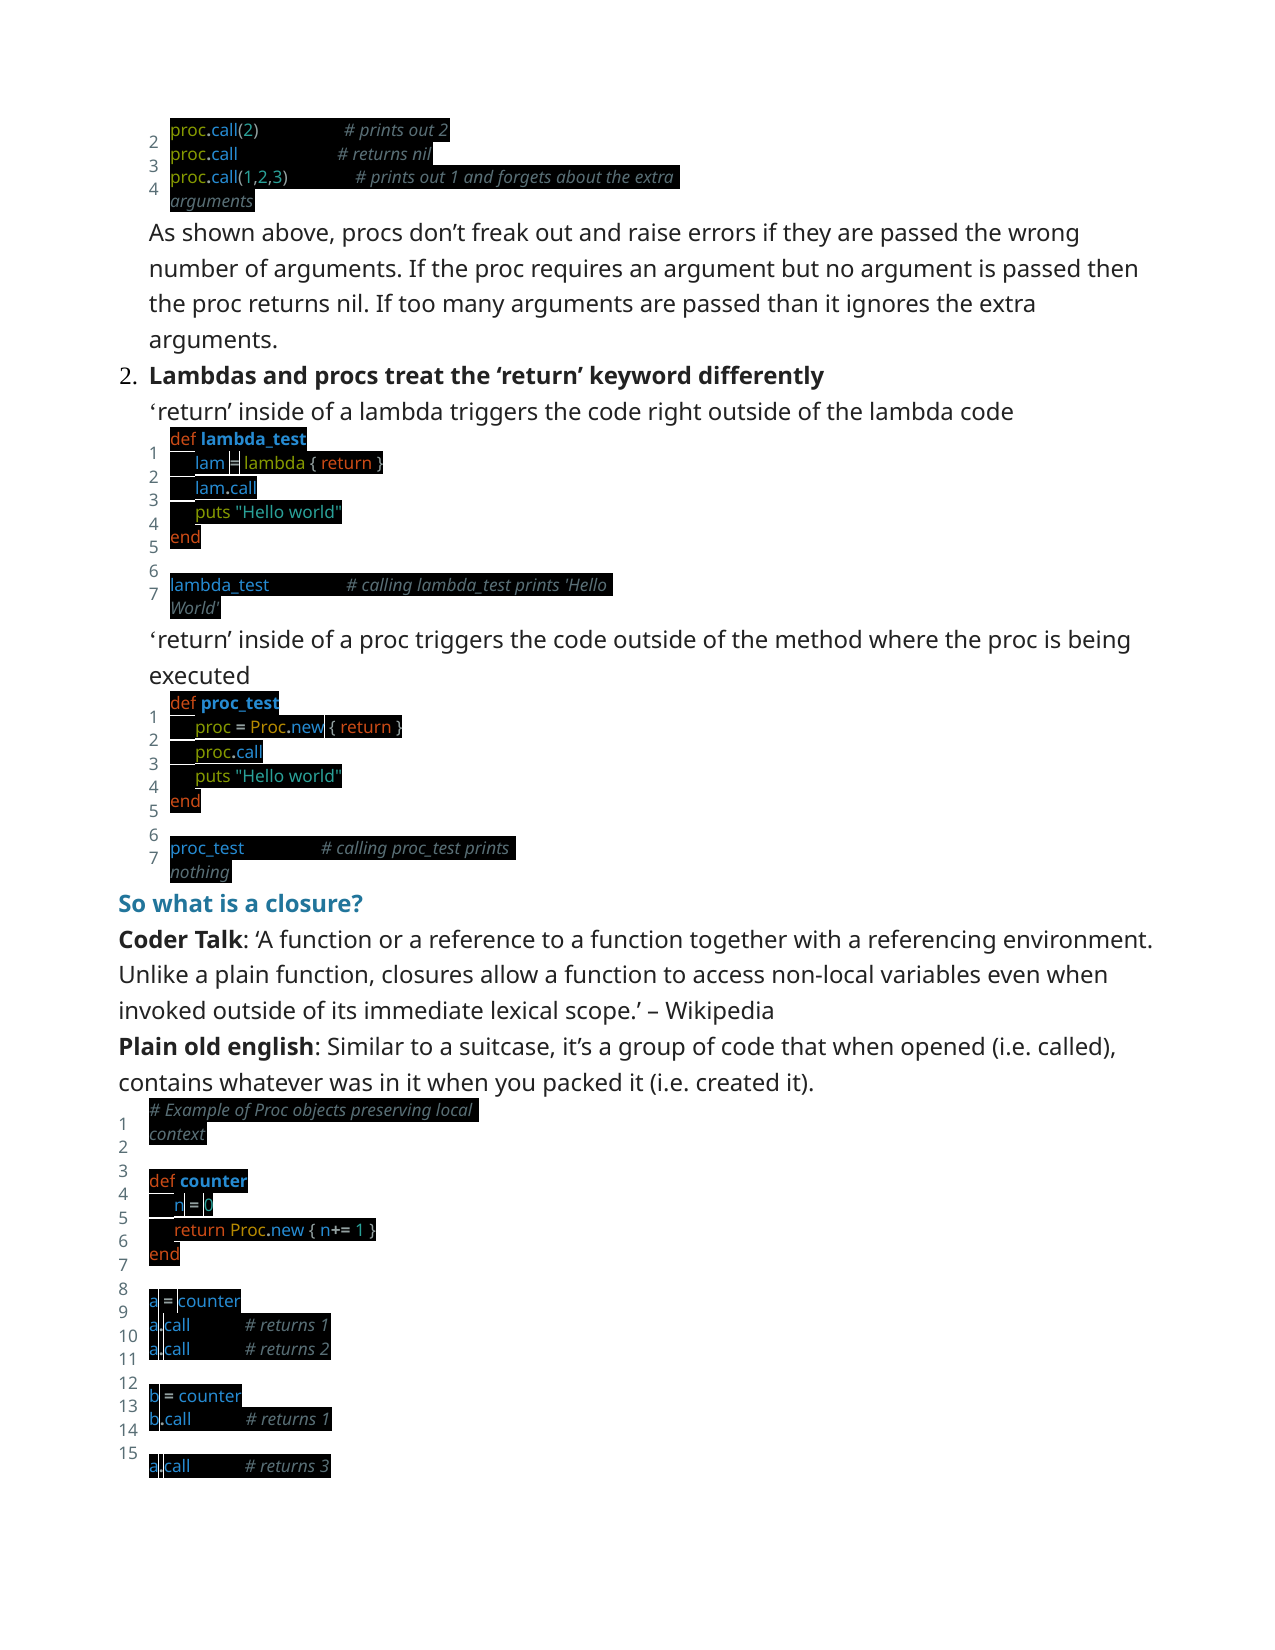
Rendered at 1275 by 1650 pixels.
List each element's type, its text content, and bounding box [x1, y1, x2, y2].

list ‘return’ inside of a lambda triggers the code right outside of the lambda code [119, 391, 1157, 427]
table_header 1 2 3 4 5 6 7 8 9 10 11 12 13 14 15 [118, 1098, 149, 1478]
list Lambdas and procs treat the ‘return’ keyword differently [119, 356, 1157, 391]
table_header def lambda_test lam = lambda { return } lam.call puts "Hello world" end lambda_test # calling lambda_test prints 'Hello World' [170, 427, 638, 619]
text Coder Talk: ‘A function or a reference to a function together with a referencing environment. Unlike a plain function, closures allow a function to access non-local variables even when invoked outside of its immediate lexical scope.’ – Wikipedia [118, 919, 1157, 1027]
table_header 1 2 3 4 5 6 7 [149, 427, 170, 619]
table_header # Example of Proc objects preserving local context def counter n = 0 return Proc.new { n+= 1 } end a = counter a.call # returns 1 a.call # returns 2 b = counter b.call # returns 1 a.call # returns 3 [149, 1098, 508, 1478]
text Plain old english: Similar to a suitcase, it’s a group of code that when opened (i.e. called), contains whatever was in it when you packed it (i.e. created it). [118, 1027, 1157, 1098]
list ‘return’ inside of a proc triggers the code outside of the method where the proc is being executed [119, 619, 1157, 691]
table_header 2 3 4 [149, 118, 170, 212]
subtitle So what is a closure? [118, 883, 1157, 919]
table_header def proc_test proc = Proc.new { return } proc.call puts "Hello world" end proc_test # calling proc_test prints nothing [170, 691, 557, 883]
table_header 1 2 3 4 5 6 7 [149, 691, 170, 883]
list As shown above, procs don’t freak out and raise errors if they are passed the wrong number of arguments. If the proc requires an argument but no argument is passed then the proc returns nil. If too many arguments are passed than it ignores the extra arguments. [119, 212, 1157, 356]
table_header proc.call(2) # prints out 2 proc.call # returns nil proc.call(1,2,3) # prints out 1 and forgets about the extra arguments [170, 118, 716, 212]
